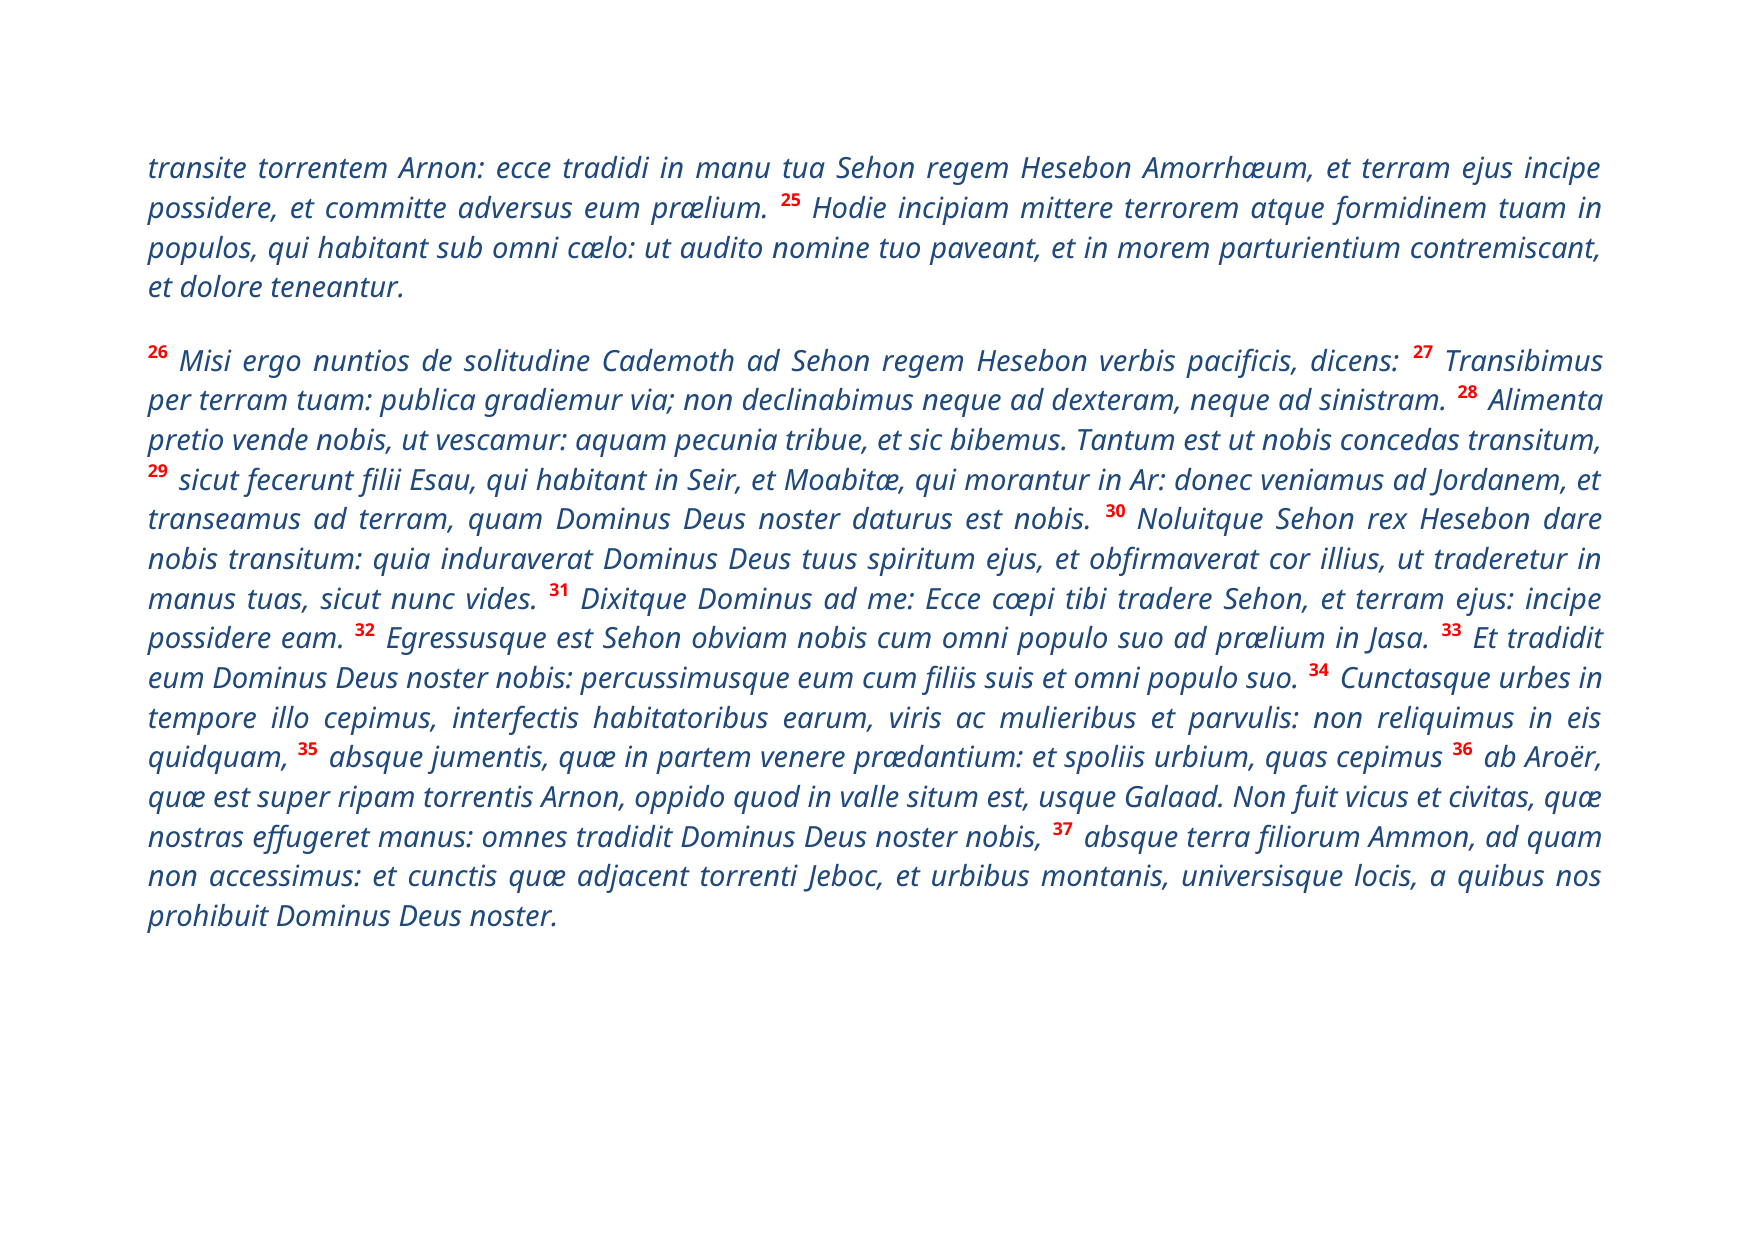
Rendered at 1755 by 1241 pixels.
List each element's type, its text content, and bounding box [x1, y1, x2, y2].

text transite torrentem Arnon: ecce tradidi in manu tua Sehon regem Hesebon Amorrhæum, et terram ejus incipe possidere, et committe adversus eum prælium. 25 Hodie incipiam mittere terrorem atque formidinem tuam in populos, qui habitant sub omni cælo: ut audito nomine tuo paveant, et in morem parturientium contremiscant, et dolore teneantur. [148, 148, 1606, 306]
text 26 Misi ergo nuntios de solitudine Cademoth ad Sehon regem Hesebon verbis pacificis, dicens: 27 Transibimus per terram tuam: publica gradiemur via; non declinabimus neque ad dexteram, neque ad sinistram. 28 Alimenta pretio vende nobis, ut vescamur: aquam pecunia tribue, et sic bibemus. Tantum est ut nobis concedas transitum, 29 sicut fecerunt filii Esau, qui habitant in Seir, et Moabitæ, qui morantur in Ar: donec veniamus ad Jordanem, et transeamus ad terram, quam Dominus Deus noster daturus est nobis. 30 Noluitque Sehon rex Hesebon dare nobis transitum: quia induraverat Dominus Deus tuus spiritum ejus, et obfirmaverat cor illius, ut traderetur in manus tuas, sicut nunc vides. 31 Dixitque Dominus ad me: Ecce cœpi tibi tradere Sehon, et terram ejus: incipe possidere eam. 32 Egressusque est Sehon obviam nobis cum omni populo suo ad prælium in Jasa. 33 Et tradidit eum Dominus Deus noster nobis: percussimusque eum cum filiis suis et omni populo suo. 34 Cunctasque urbes in tempore illo cepimus, interfectis habitatoribus earum, viris ac mulieribus et parvulis: non reliquimus in eis quidquam, 35 absque jumentis, quæ in partem venere prædantium: et spoliis urbium, quas cepimus 36 ab Aroër, quæ est super ripam torrentis Arnon, oppido quod in valle situm est, usque Galaad. Non fuit vicus et civitas, quæ nostras effugeret manus: omnes tradidit Dominus Deus noster nobis, 37 absque terra filiorum Ammon, ad quam non accessimus: et cunctis quæ adjacent torrenti Jeboc, et urbibus montanis, universisque locis, a quibus nos prohibuit Dominus Deus noster. [148, 340, 1606, 935]
